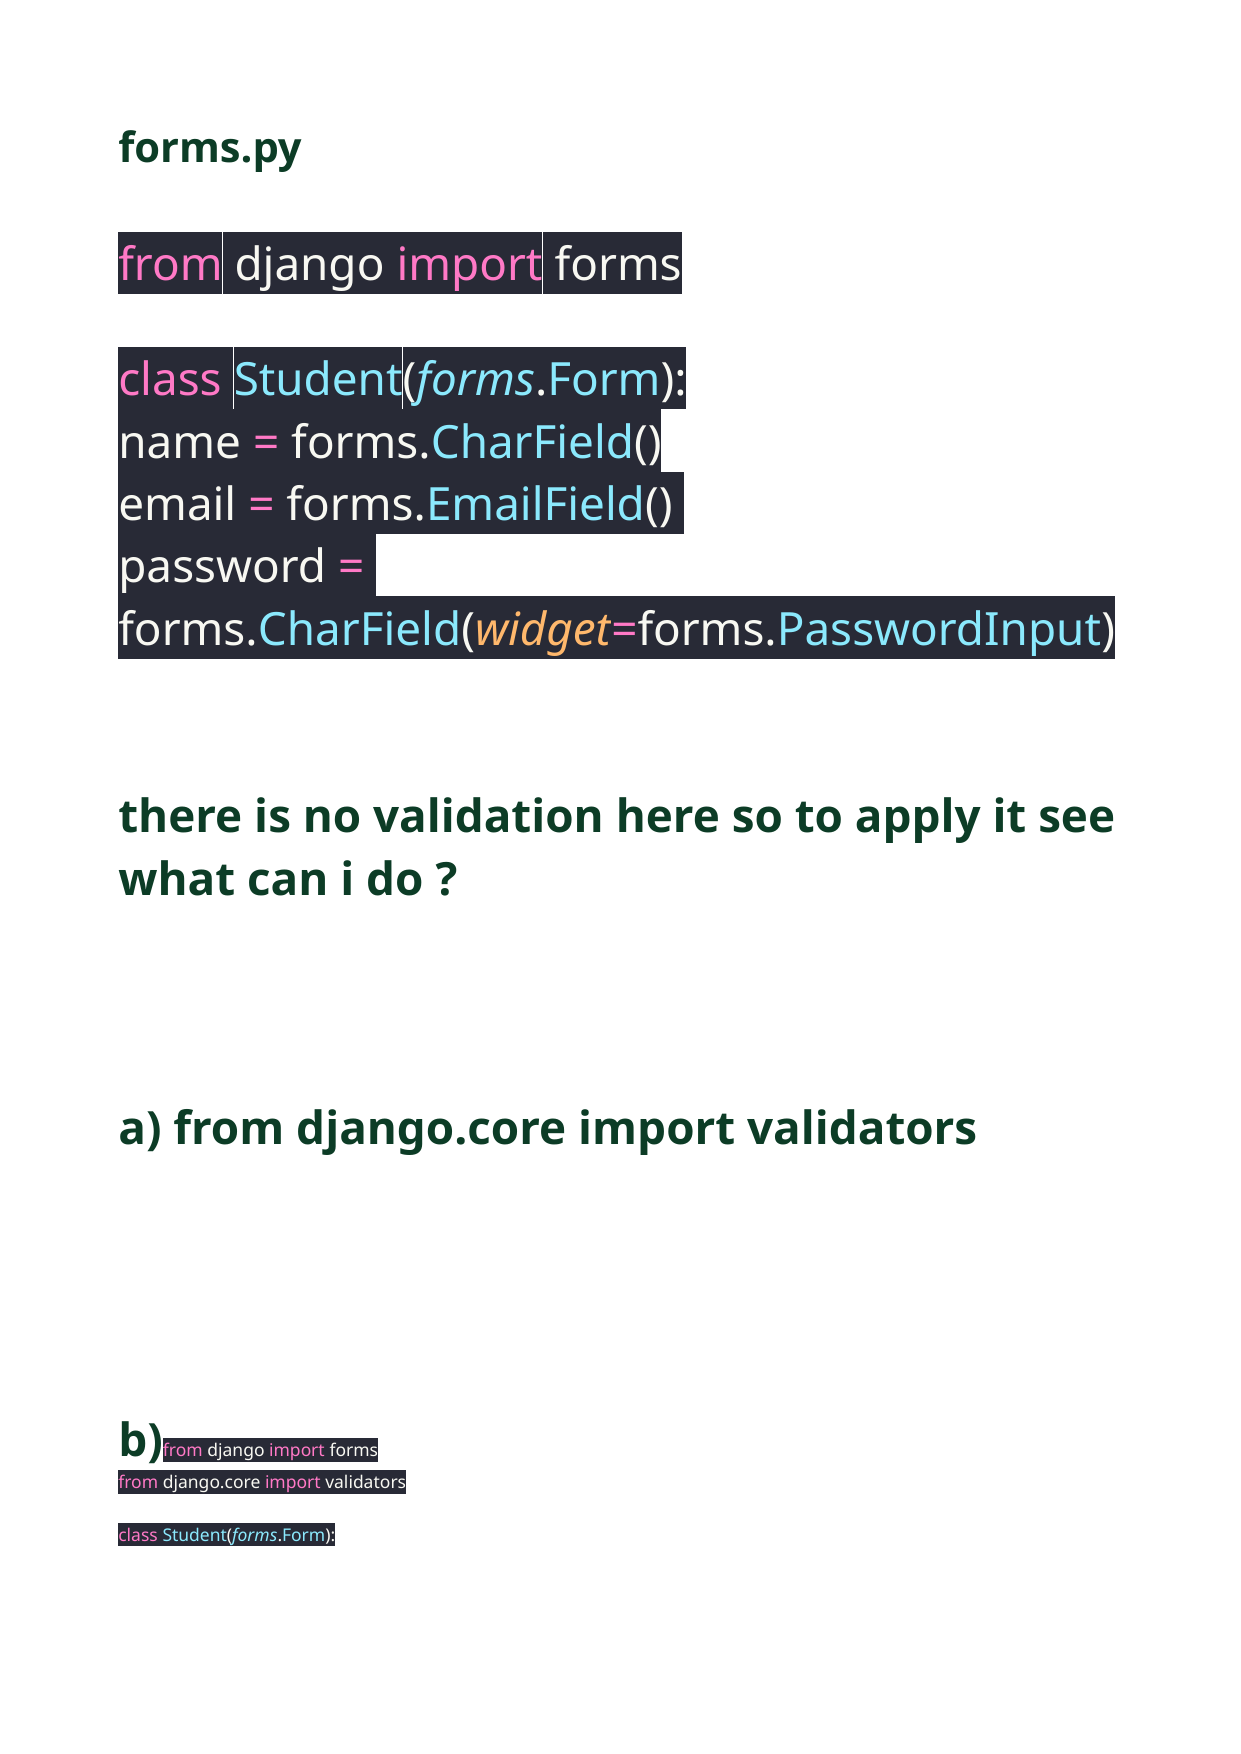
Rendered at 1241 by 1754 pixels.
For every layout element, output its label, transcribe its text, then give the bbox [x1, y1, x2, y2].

text name = forms.CharField() [118, 409, 1122, 472]
text forms.py [118, 118, 1122, 175]
text from django import forms [118, 232, 1122, 294]
text from django.core import validators [118, 1470, 1122, 1494]
text a) from django.core import validators [118, 1096, 1122, 1158]
text class Student(forms.Form): [118, 347, 1122, 409]
text there is no validation here so to apply it see what can i do ? [118, 783, 1122, 908]
text b)from django import forms [118, 1407, 1122, 1470]
text class Student(forms.Form): [118, 1522, 1122, 1546]
text email = forms.EmailField() [118, 472, 1122, 534]
text password = forms.CharField(widget=forms.PasswordInput) [118, 534, 1122, 659]
